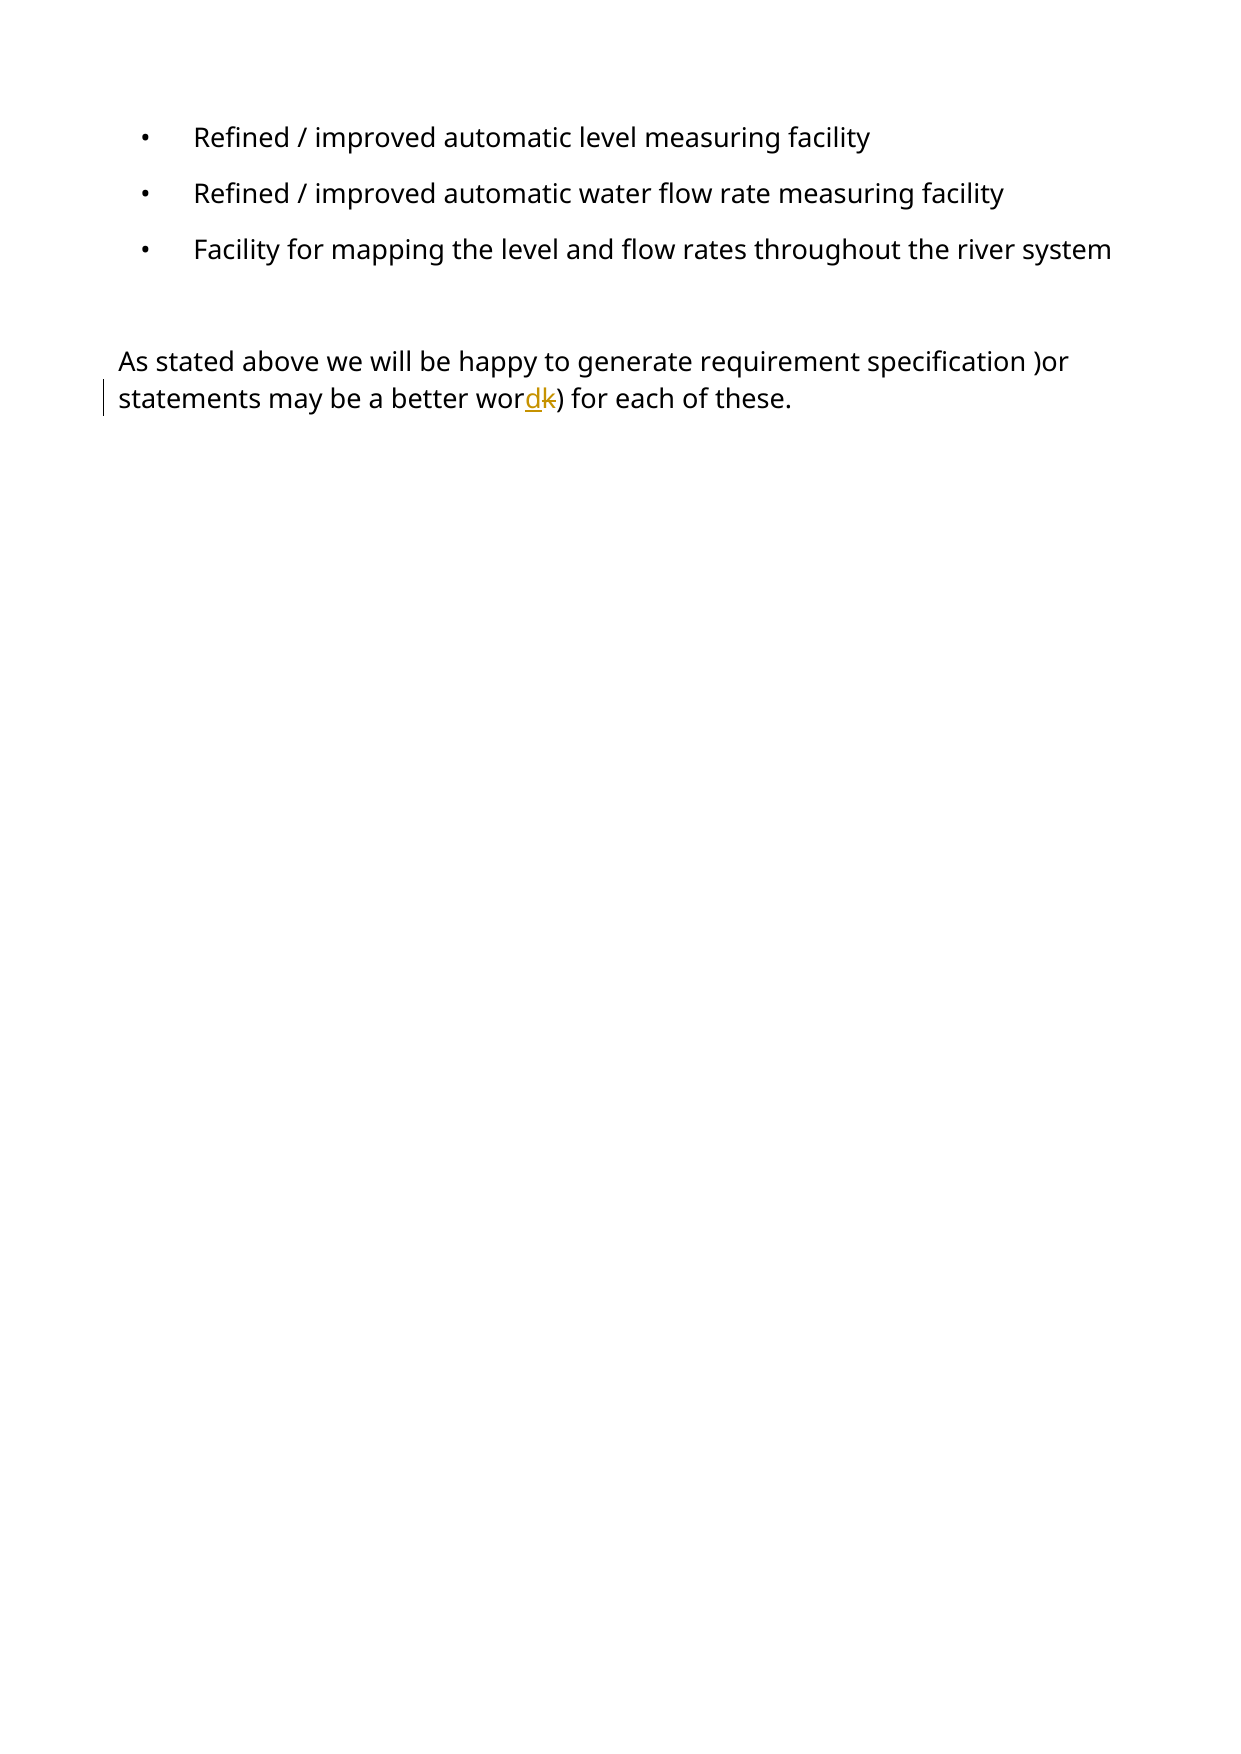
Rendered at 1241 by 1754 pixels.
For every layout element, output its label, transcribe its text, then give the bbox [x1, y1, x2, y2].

list Refined / improved automatic water flow rate measuring facility [140, 174, 1122, 211]
list Facility for mapping the level and flow rates throughout the river system [140, 230, 1122, 267]
text As stated above we will be happy to generate requirement specification )or statements may be a better word) for each of these. [118, 342, 1122, 416]
list Refined / improved automatic level measuring facility [140, 118, 1122, 155]
